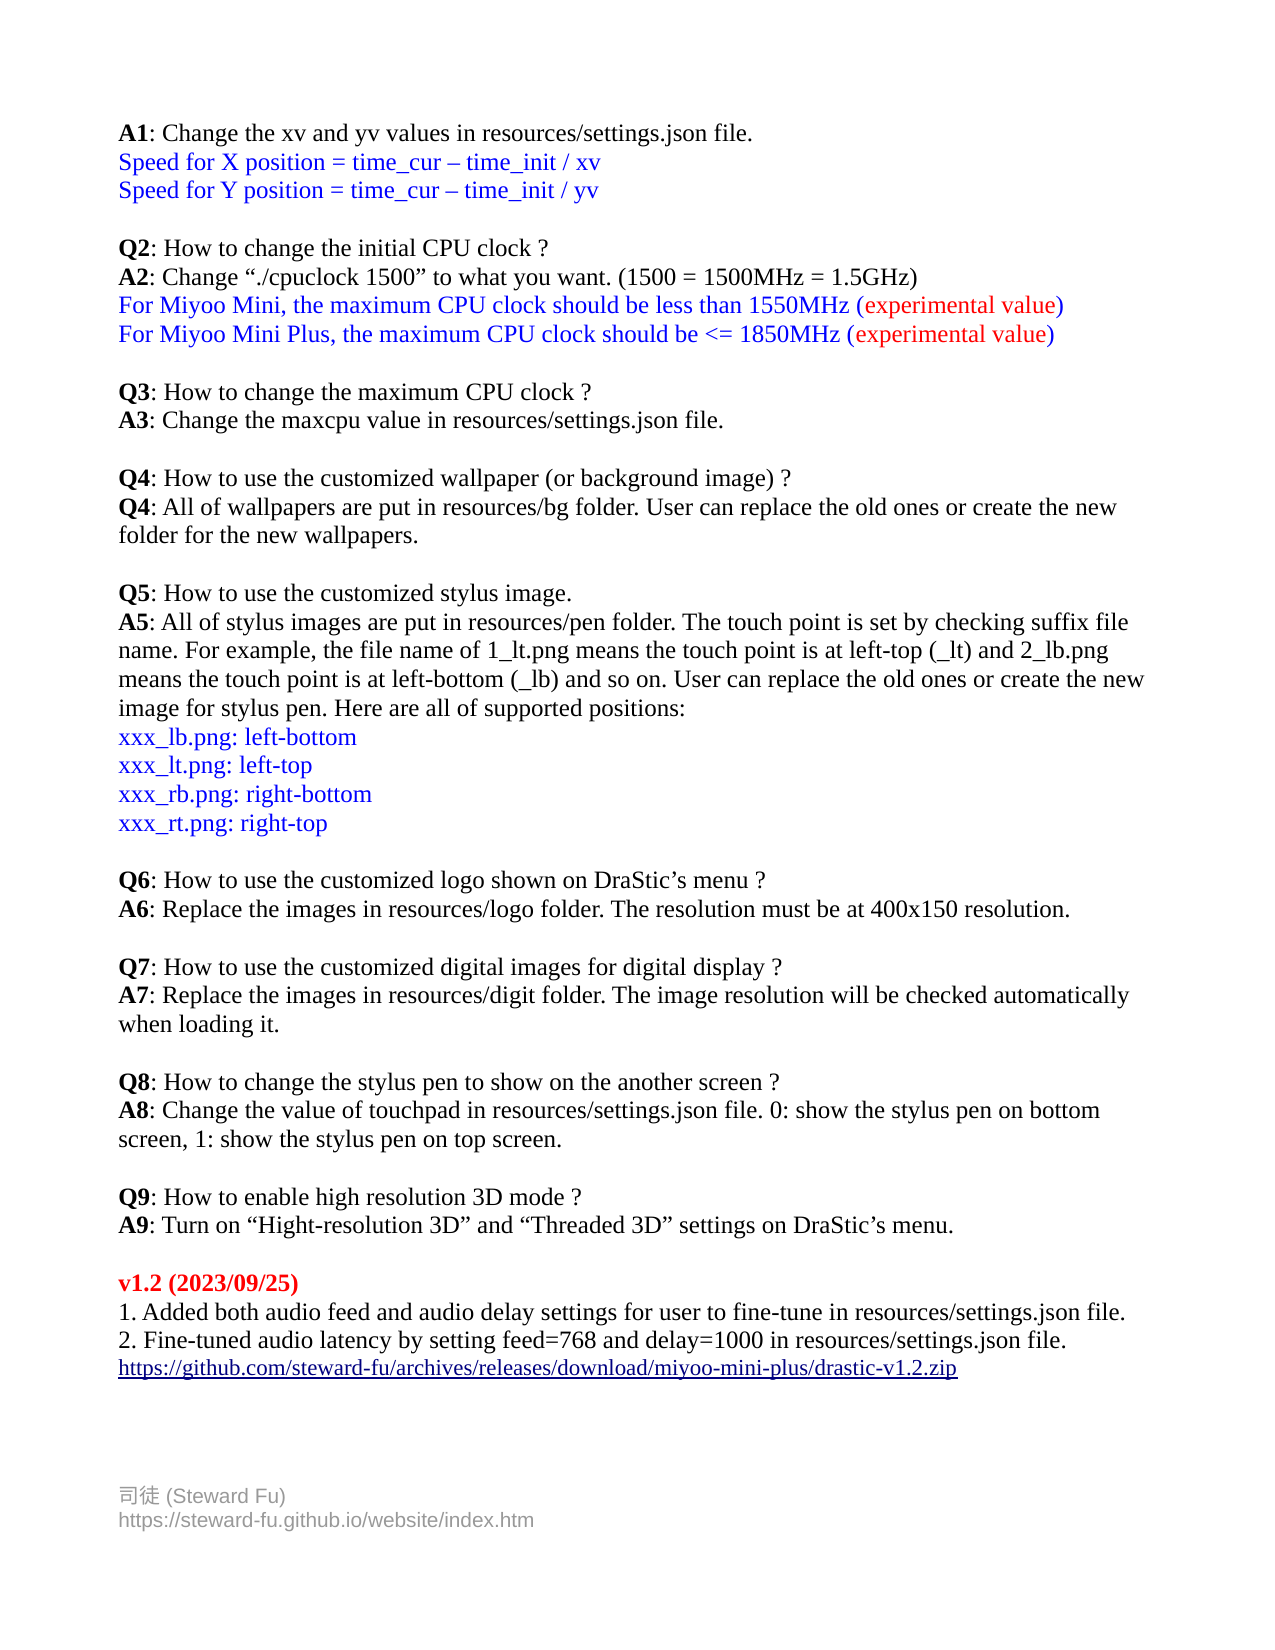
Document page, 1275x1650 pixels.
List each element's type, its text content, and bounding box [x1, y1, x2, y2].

text A1: Change the xv and yv values in resources/settings.json file. [118, 118, 1157, 147]
text For Miyoo Mini, the maximum CPU clock should be less than 1550MHz (experimental value) [118, 291, 1157, 319]
text A8: Change the value of touchpad in resources/settings.json file. 0: show the stylus pen on bottom screen, 1: show the stylus pen on top screen. [118, 1096, 1157, 1153]
text Q3: How to change the maximum CPU clock ? [118, 377, 1157, 406]
text Q2: How to change the initial CPU clock ? [118, 233, 1157, 262]
text For Miyoo Mini Plus, the maximum CPU clock should be <= 1850MHz (experimental value) [118, 319, 1157, 348]
text Speed for X position = time_cur – time_init / xv [118, 147, 1157, 176]
text A5: All of stylus images are put in resources/pen folder. The touch point is set by checking suffix file name. For example, the file name of 1_lt.png means the touch point is at left-top (_lt) and 2_lb.png means the touch point is at left-bottom (_lb) and so on. User can replace the old ones or create the new image for stylus pen. Here are all of supported positions: [118, 607, 1157, 722]
text xxx_rt.png: right-top [118, 808, 1157, 837]
text A2: Change “./cpuclock 1500” to what you want. (1500 = 1500MHz = 1.5GHz) [118, 262, 1157, 291]
text Q9: How to enable high resolution 3D mode ? [118, 1182, 1157, 1211]
text A9: Turn on “Hight-resolution 3D” and “Threaded 3D” settings on DraStic’s menu. [118, 1211, 1157, 1239]
text A6: Replace the images in resources/logo folder. The resolution must be at 400x150 resolution. [118, 894, 1157, 923]
text Q7: How to use the customized digital images for digital display ? [118, 952, 1157, 981]
text Speed for Y position = time_cur – time_init / yv [118, 176, 1157, 204]
text https://github.com/steward-fu/archives/releases/download/miyoo-mini-plus/drastic-v1.2.zip [118, 1354, 1157, 1381]
text Q4: How to use the customized wallpaper (or background image) ? [118, 463, 1157, 492]
text Q4: All of wallpapers are put in resources/bg folder. User can replace the old ones or create the new folder for the new wallpapers. [118, 492, 1157, 549]
text A3: Change the maxcpu value in resources/settings.json file. [118, 406, 1157, 434]
text xxx_rb.png: right-bottom [118, 779, 1157, 808]
text xxx_lb.png: left-bottom [118, 722, 1157, 751]
text A7: Replace the images in resources/digit folder. The image resolution will be checked automatically when loading it. [118, 981, 1157, 1038]
text Q8: How to change the stylus pen to show on the another screen ? [118, 1067, 1157, 1096]
text 2. Fine-tuned audio latency by setting feed=768 and delay=1000 in resources/settings.json file. [118, 1326, 1157, 1354]
text 1. Added both audio feed and audio delay settings for user to fine-tune in resources/settings.json file. [118, 1297, 1157, 1326]
text v1.2 (2023/09/25) [118, 1268, 1157, 1297]
text Q5: How to use the customized stylus image. [118, 578, 1157, 607]
text xxx_lt.png: left-top [118, 751, 1157, 779]
text Q6: How to use the customized logo shown on DraStic’s menu ? [118, 866, 1157, 894]
